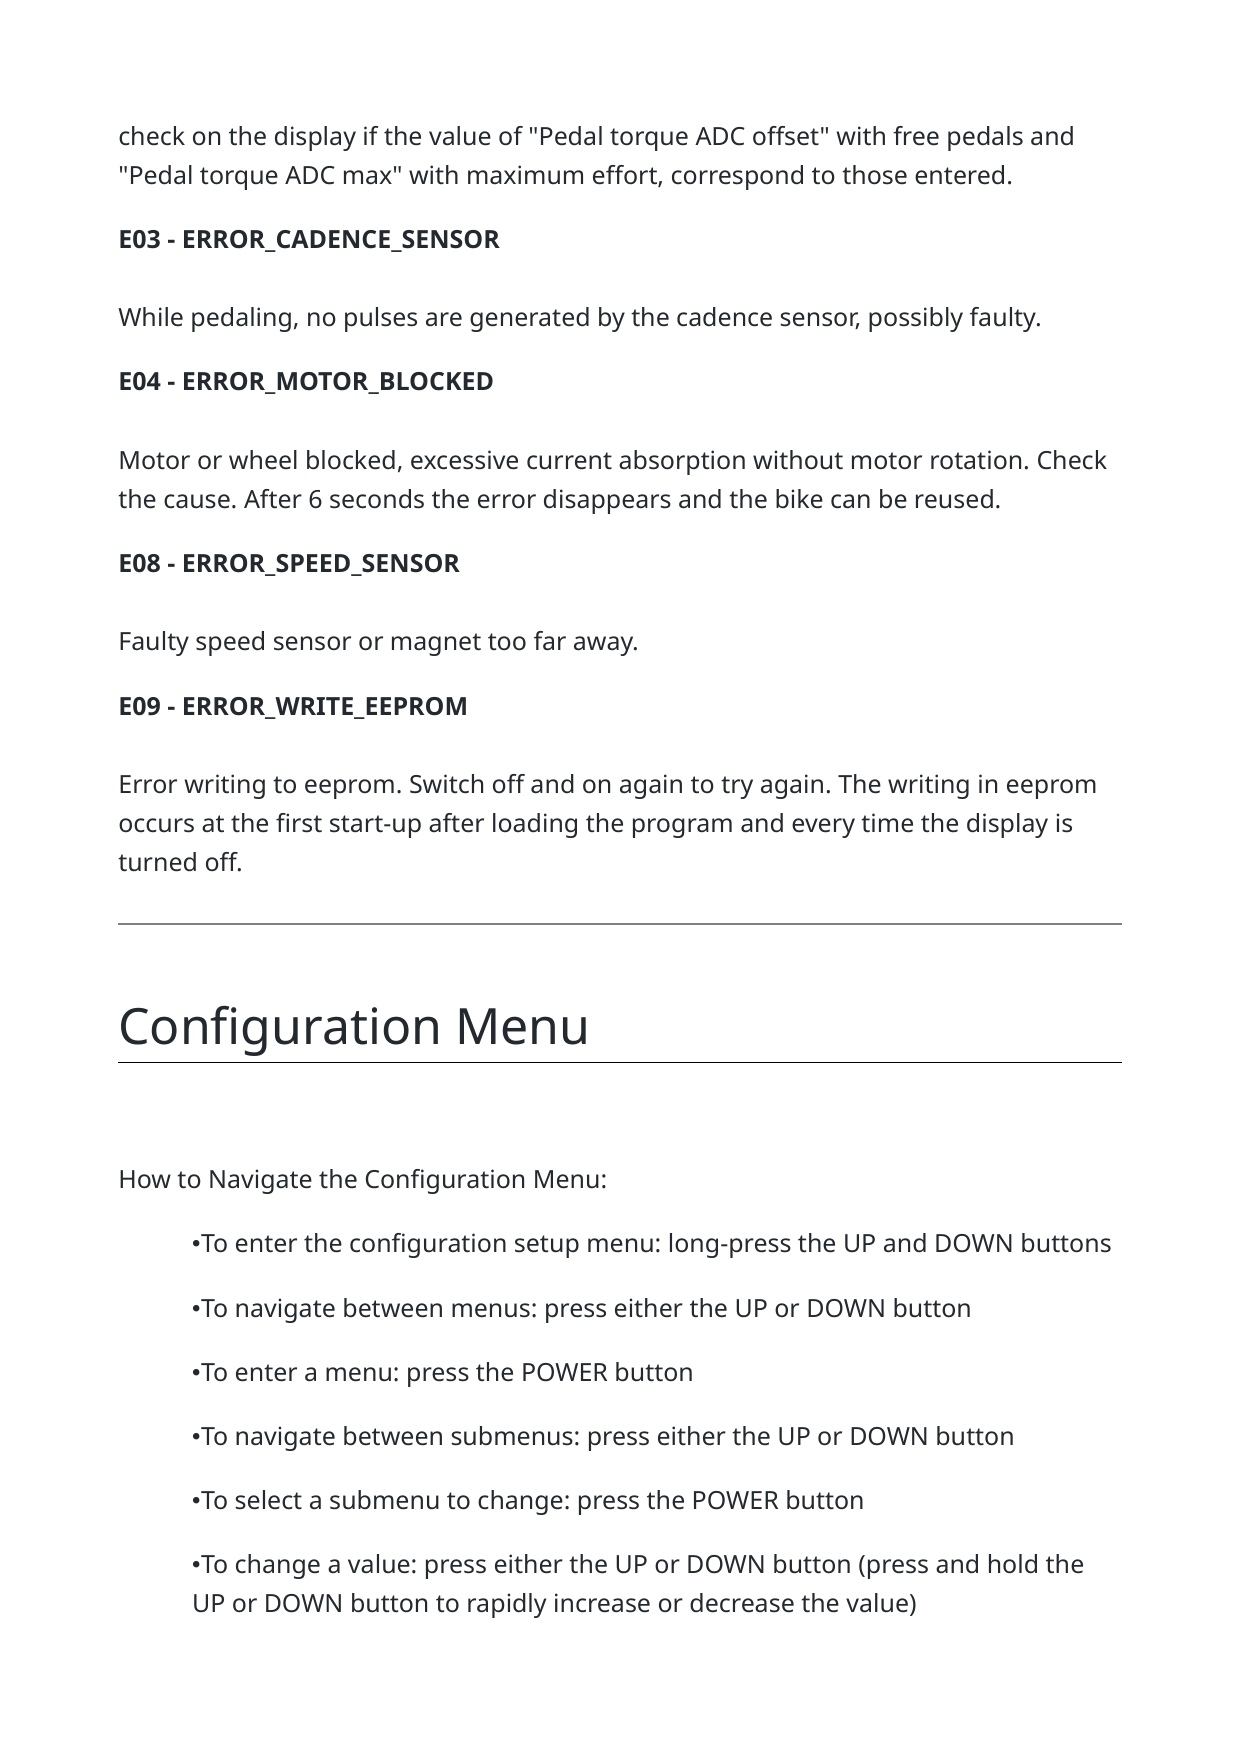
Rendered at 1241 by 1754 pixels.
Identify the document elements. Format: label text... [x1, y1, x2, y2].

text check on the display if the value of "Pedal torque ADC offset" with free pedals and "Pedal torque ADC max" with maximum effort, correspond to those entered. [118, 118, 1122, 191]
list To navigate between menus: press either the UP or DOWN button [118, 1290, 1122, 1324]
list To select a submenu to change: press the POWER button [118, 1483, 1122, 1517]
text E09 - ERROR_WRITE_EEPROM Error writing to eeprom. Switch off and on again to try again. The writing in eeprom occurs at the first start-up after loading the program and every time the display is turned off. [118, 688, 1122, 879]
text How to Navigate the Configuration Menu: [118, 1162, 1122, 1196]
list To enter the configuration setup menu: long-press the UP and DOWN buttons [118, 1226, 1122, 1260]
list To enter a menu: press the POWER button [118, 1354, 1122, 1388]
subtitle Configuration Menu [118, 991, 1122, 1062]
text E08 - ERROR_SPEED_SENSOR Faulty speed sensor or magnet too far away. [118, 546, 1122, 658]
list To change a value: press either the UP or DOWN button (press and hold the UP or DOWN button to rapidly increase or decrease the value) [118, 1547, 1122, 1620]
list To navigate between submenus: press either the UP or DOWN button [118, 1418, 1122, 1453]
text E03 - ERROR_CADENCE_SENSOR While pedaling, no pulses are generated by the cadence sensor, possibly faulty. [118, 221, 1122, 334]
text E04 - ERROR_MOTOR_BLOCKED Motor or wheel blocked, excessive current absorption without motor rotation. Check the cause. After 6 seconds the error disappears and the bike can be reused. [118, 364, 1122, 516]
